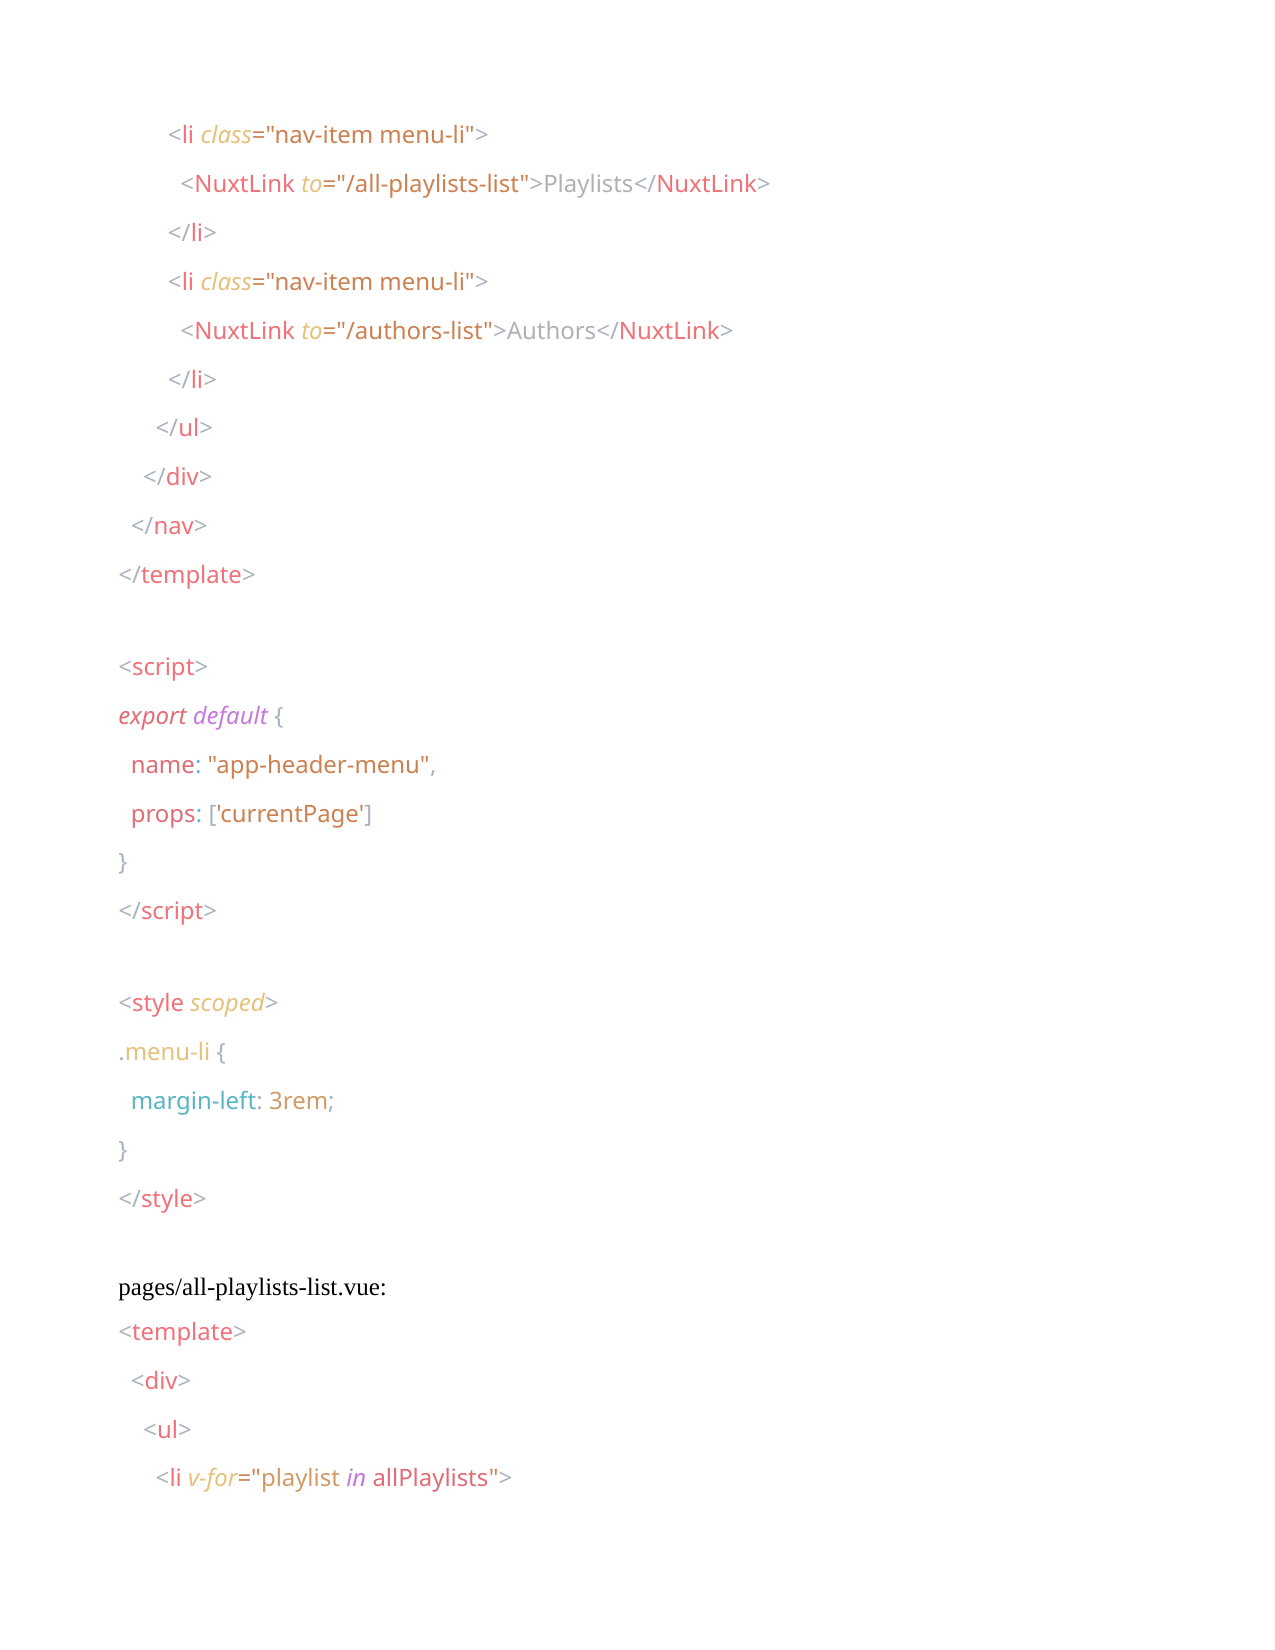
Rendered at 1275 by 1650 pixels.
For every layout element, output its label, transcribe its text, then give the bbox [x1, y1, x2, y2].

text <li class="nav-item menu-li"> <NuxtLink to="/all-playlists-list">Playlists</NuxtLink> </li> <li class="nav-item menu-li"> <NuxtLink to="/authors-list">Authors</NuxtLink> </li> </ul> </div> </nav> </template> <script> export default { name: "app-header-menu", props: ['currentPage'] } </script> <style scoped> .menu-li { margin-left: 3rem; } </style> [118, 118, 1157, 1257]
text pages/all-playlists-list.vue: [118, 1272, 1157, 1300]
text <template> <div> <ul> <li v-for="playlist in allPlaylists"> [118, 1315, 1157, 1494]
